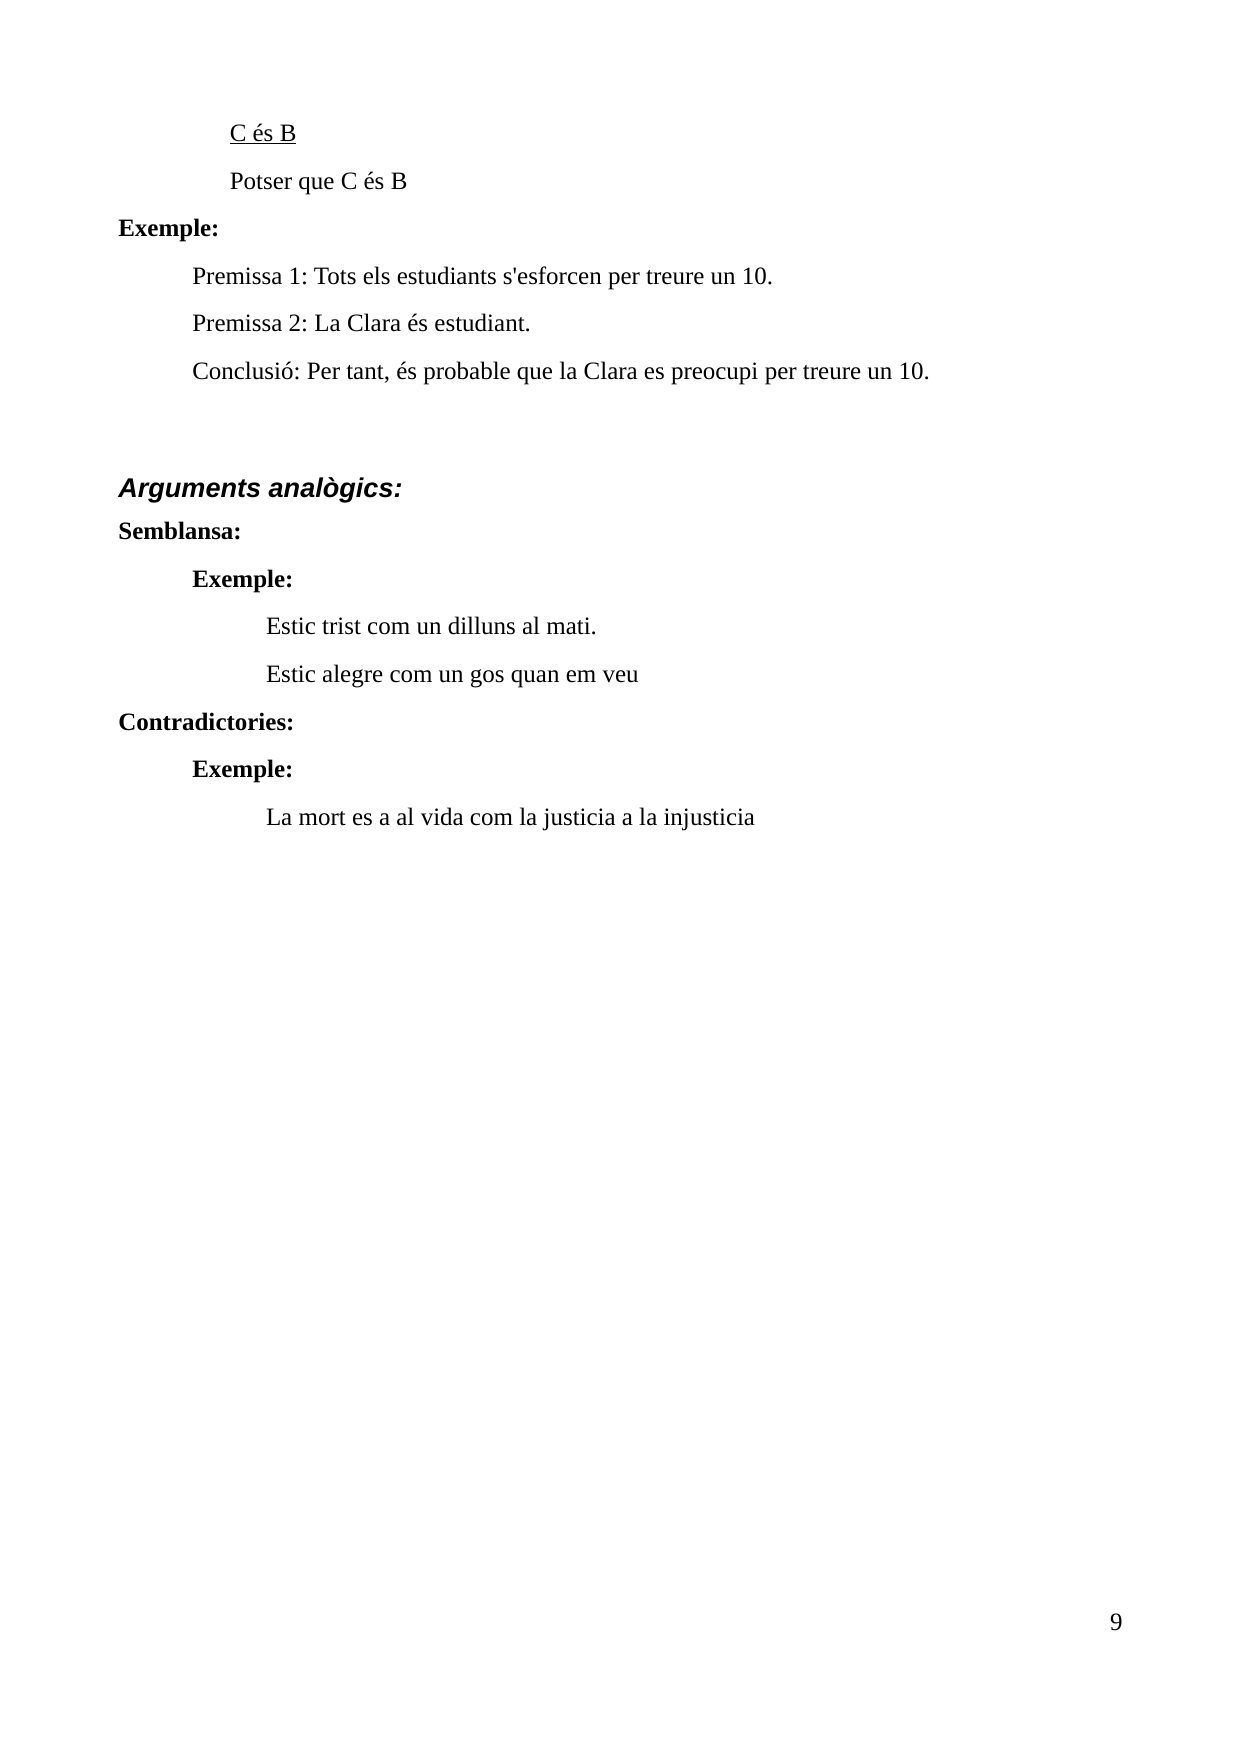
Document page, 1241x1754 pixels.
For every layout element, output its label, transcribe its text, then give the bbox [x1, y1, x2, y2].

text Exemple: [118, 213, 1122, 242]
subtitle Arguments analògics: [118, 472, 1122, 504]
text La mort es a al vida com la justicia a la injusticia [118, 802, 1122, 831]
text Conclusió: Per tant, és probable que la Clara es preocupi per treure un 10. [118, 356, 1122, 385]
text Potser que C és B [118, 166, 1122, 194]
text Estic trist com un dilluns al mati. [118, 611, 1122, 640]
text Premissa 2: La Clara és estudiant. [118, 308, 1122, 337]
text Semblansa: [118, 516, 1122, 545]
text C és B [118, 118, 1122, 147]
text Contradictories: [118, 707, 1122, 735]
text Exemple: [118, 564, 1122, 593]
text Estic alegre com un gos quan em veu [118, 659, 1122, 688]
text Exemple: [118, 754, 1122, 783]
text Premissa 1: Tots els estudiants s'esforcen per treure un 10. [118, 261, 1122, 290]
